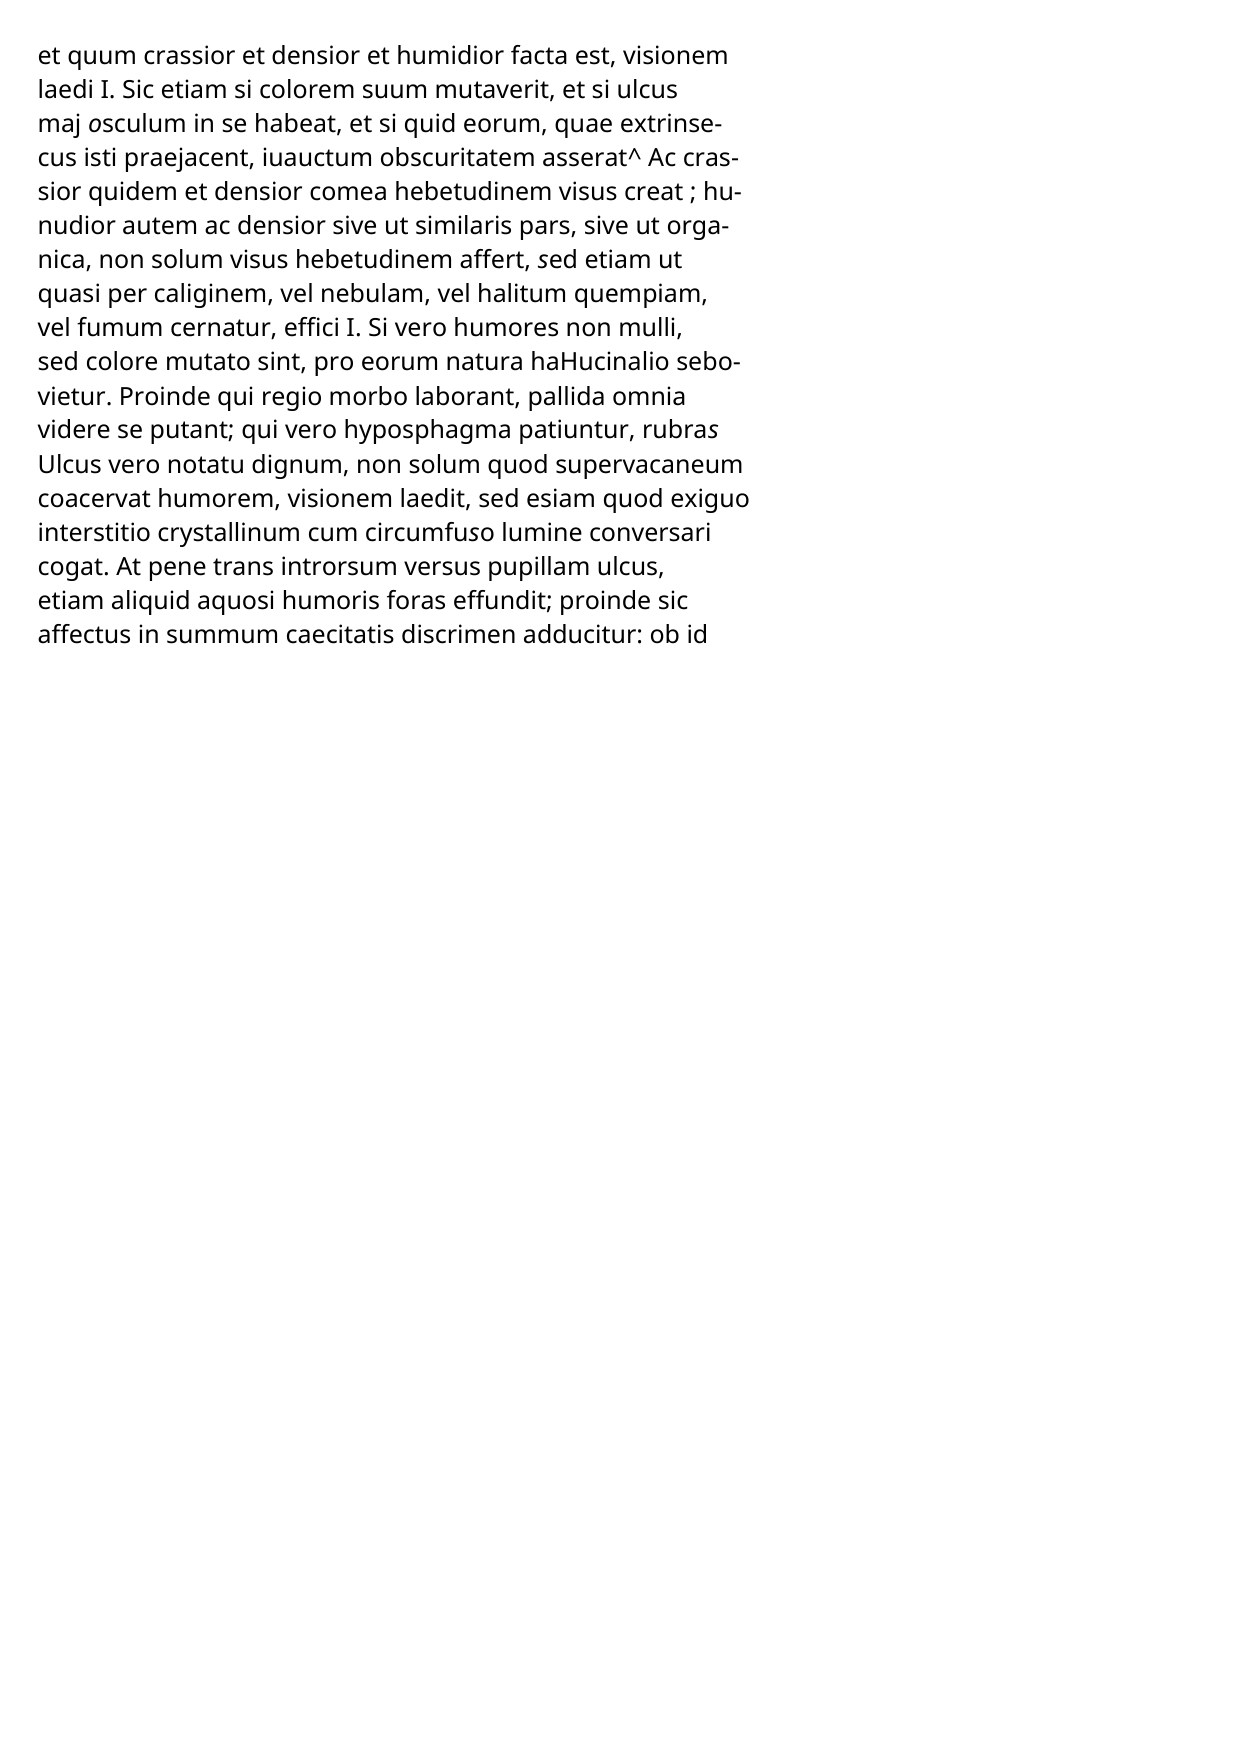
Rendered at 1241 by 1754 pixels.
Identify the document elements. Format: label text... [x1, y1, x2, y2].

text et quum crassior et densior et humidior facta est, visionem laedi I. Sic etiam si colorem suum mutaverit, et si ulcus maj osculum in se habeat, et si quid eorum, quae extrinse- cus isti praejacent, iuauctum obscuritatem asserat^ Ac cras- sior quidem et densior comea hebetudinem visus creat ; hu- nudior autem ac densior sive ut similaris pars, sive ut orga- nica, non solum visus hebetudinem affert, sed etiam ut quasi per caliginem, vel nebulam, vel halitum quempiam, vel fumum cernatur, effici I. Si vero humores non mulli, sed colore mutato sint, pro eorum natura haHucinalio sebo- vietur. Proinde qui regio morbo laborant, pallida omnia videre se putant; qui vero hyposphagma patiuntur, rubras Ulcus vero notatu dignum, non solum quod supervacaneum coacervat humorem, visionem laedit, sed esiam quod exiguo interstitio crystallinum cum circumfuso lumine conversari cogat. At pene trans introrsum versus pupillam ulcus, etiam aliquid aquosi humoris foras effundit; proinde sic affectus in summum caecitatis discrimen adducitur: ob id [37, 37, 1203, 651]
